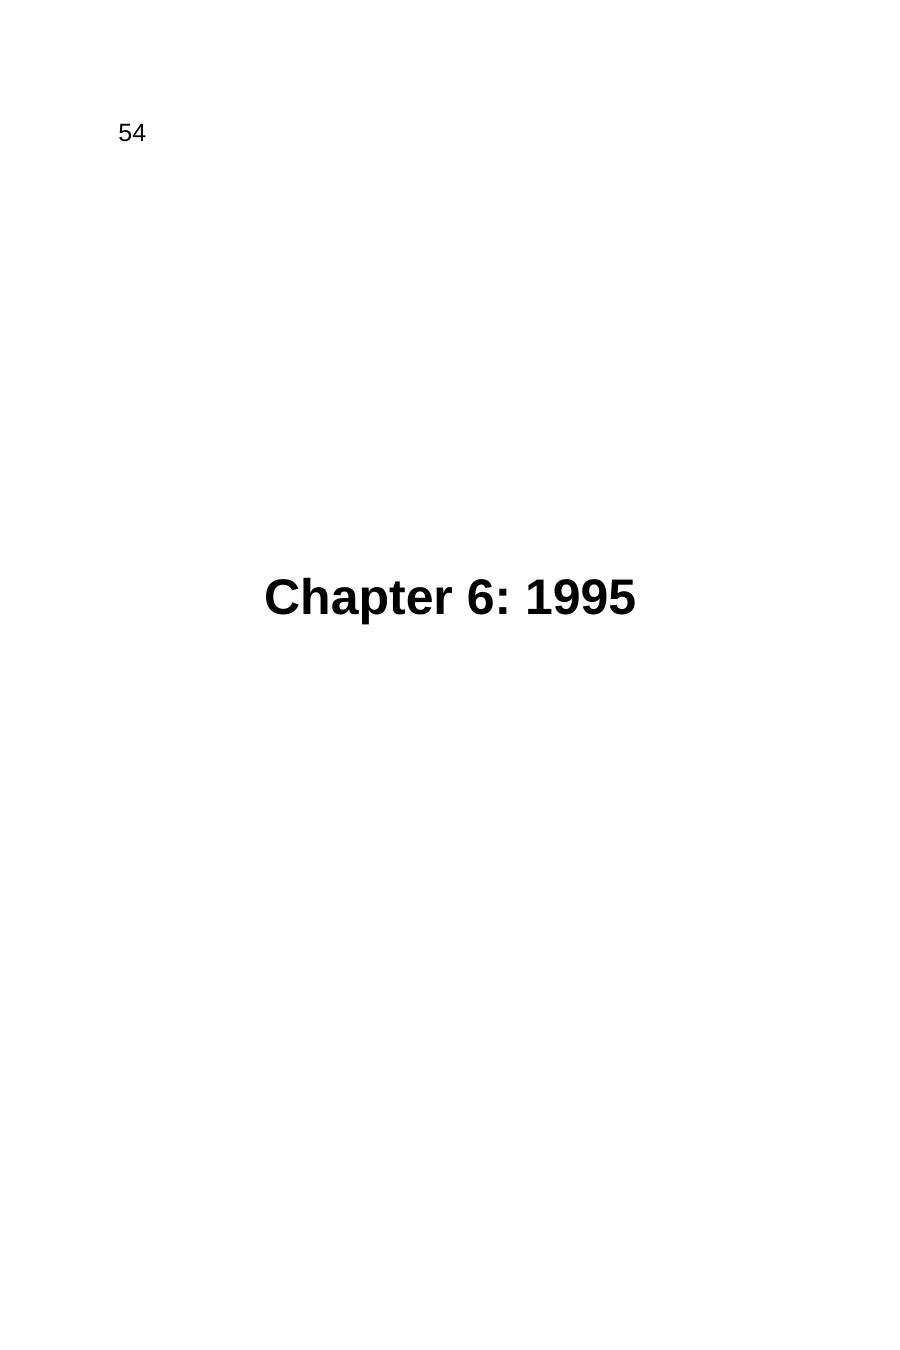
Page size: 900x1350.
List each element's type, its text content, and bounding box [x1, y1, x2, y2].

subtitle Chapter 6: 1995 [118, 568, 782, 625]
